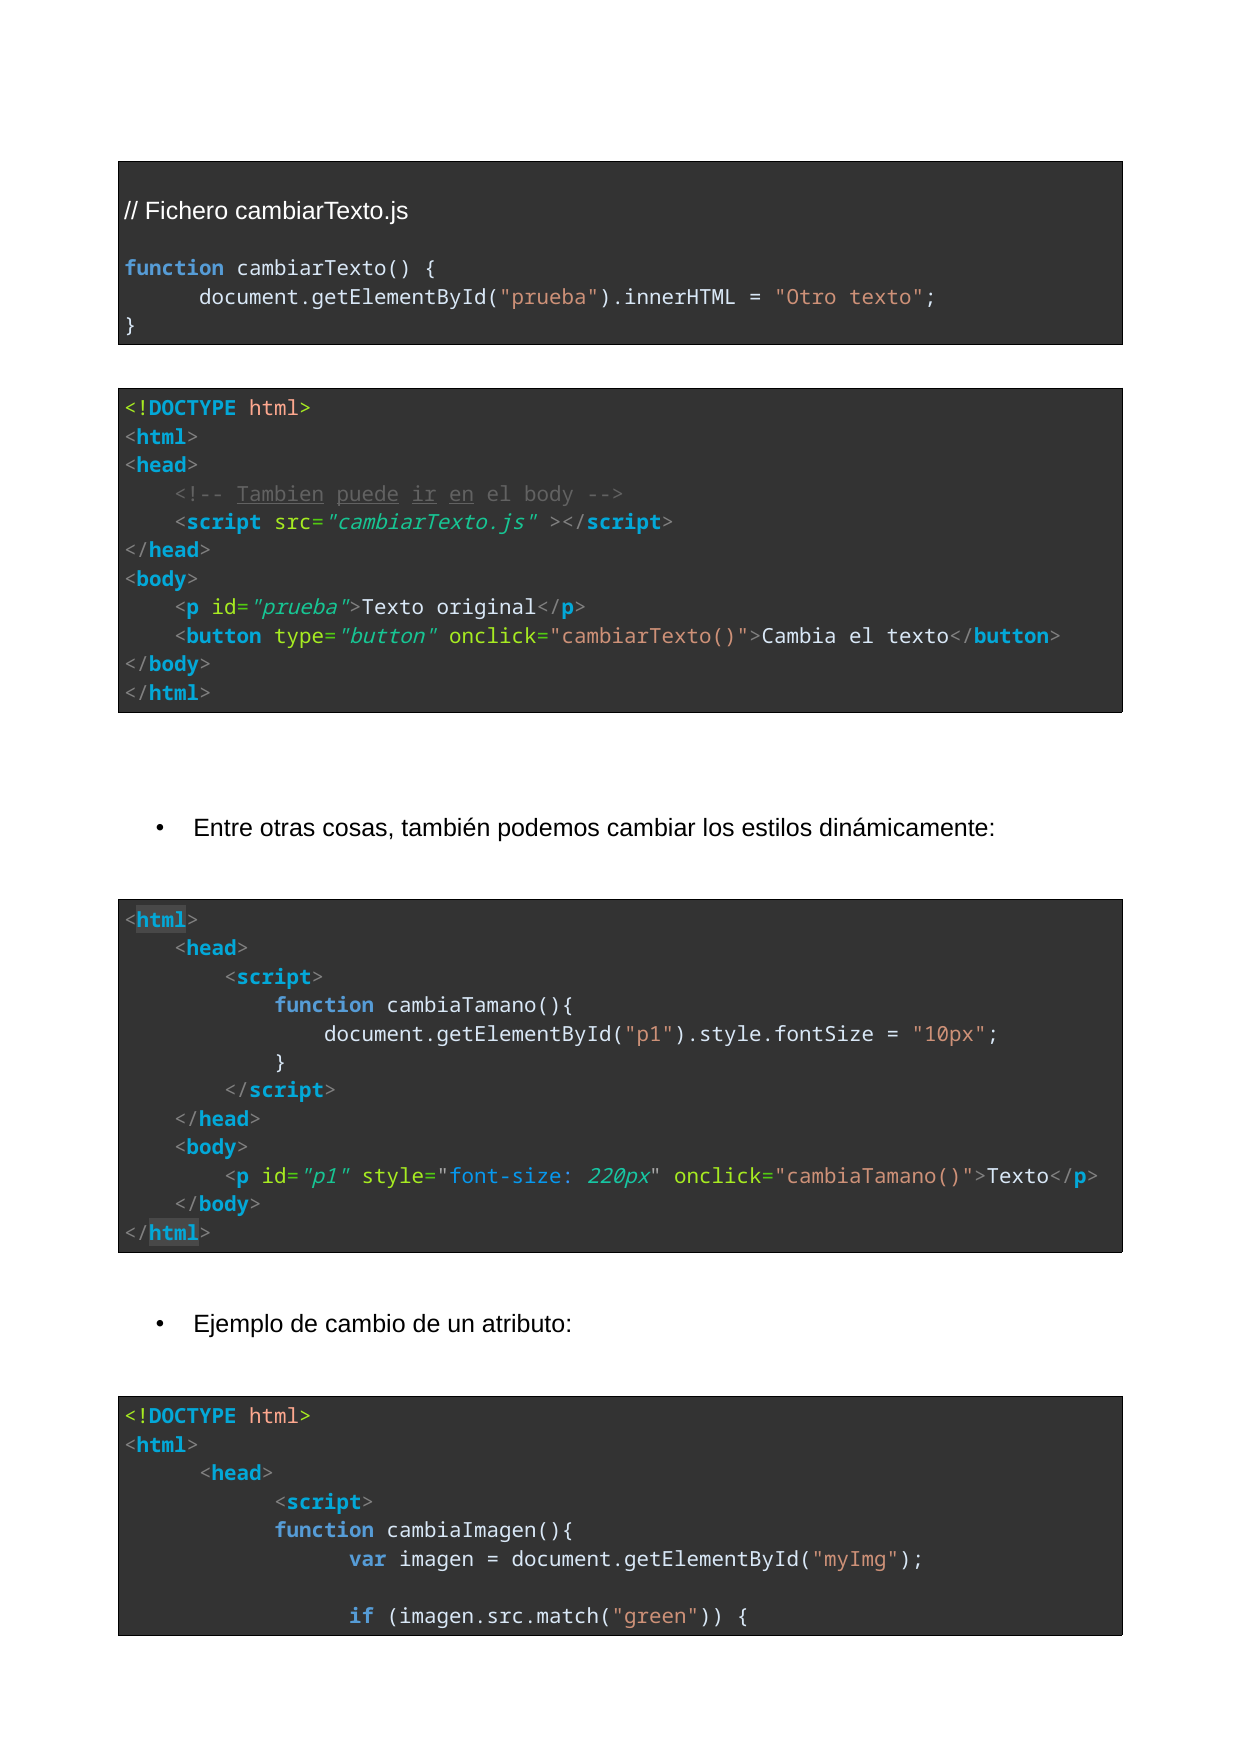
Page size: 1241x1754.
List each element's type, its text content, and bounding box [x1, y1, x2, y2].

table_header <html> <head> <script> function cambiaTamano(){ document.getElementById("p1").style.fontSize = "10px"; } </script> </head> <body> <p id="p1" style="font-size: 220px" onclick="cambiaTamano()">Texto</p> </body> </html> [119, 900, 1122, 1252]
list Ejemplo de cambio de un atributo: [156, 1309, 1122, 1338]
table_header <!DOCTYPE html> <html> <head> <!-- Tambien puede ir en el body --> <script src="cambiarTexto.js" ></script> </head> <body> <p id="prueba">Texto original</p> <button type="button" onclick="cambiarTexto()">Cambia el texto</button> </body> </html> [119, 389, 1122, 712]
table_header <!DOCTYPE html> <html> <head> <script> function cambiaImagen(){ var imagen = document.getElementById("myImg"); if (imagen.src.match("green")) { [119, 1397, 1122, 1635]
table_header // Fichero cambiarTexto.js function cambiarTexto() { document.getElementById("prueba").innerHTML = "Otro texto"; } [119, 162, 1122, 344]
list Entre otras cosas, también podemos cambiar los estilos dinámicamente: [156, 813, 1122, 842]
